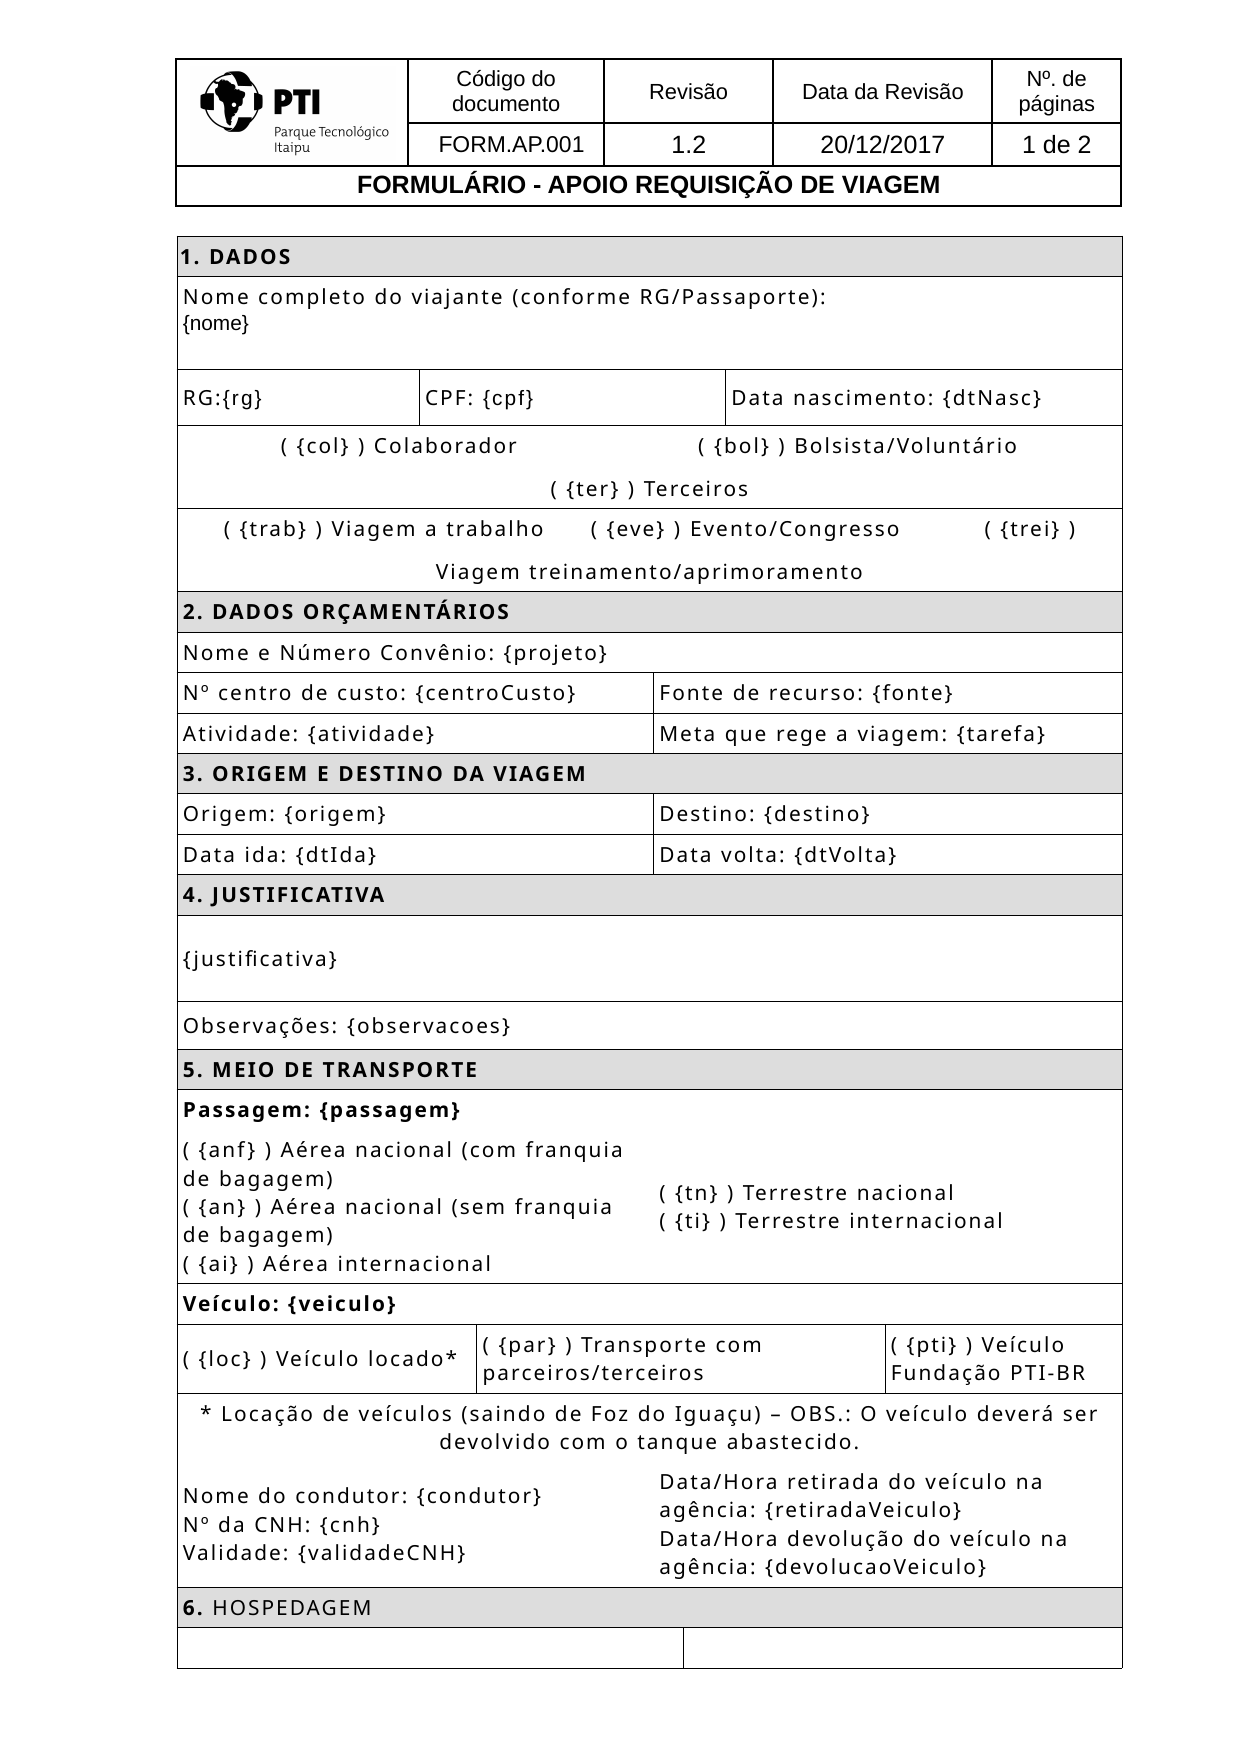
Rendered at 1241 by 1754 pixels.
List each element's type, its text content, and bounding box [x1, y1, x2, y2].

table_cell CPF: {cpf} [420, 370, 725, 425]
table_cell 5. MEIO DE TRANSPORTE [178, 1050, 1122, 1089]
table_cell ( {pti} ) Veículo Fundação PTI-BR [886, 1325, 1122, 1392]
table_cell Veículo: {veiculo} [178, 1284, 1122, 1324]
table_cell Fonte de recurso: {fonte} [654, 673, 1122, 712]
table_cell [178, 1628, 683, 1667]
table_cell 2. DADOS ORÇAMENTÁRIOS [178, 592, 1122, 632]
table_cell ( {loc} ) Veículo locado* [178, 1325, 476, 1392]
table_cell Destino: {destino} [654, 794, 1122, 834]
table_cell Atividade: {atividade} [178, 714, 653, 753]
table_cell Passagem: {passagem} [178, 1090, 1122, 1129]
picture [189, 66, 396, 161]
table_cell 6. HOSPEDAGEM [178, 1588, 1122, 1627]
table_header 1. DADOS [178, 237, 1122, 276]
table_cell ( {par} ) Transporte com parceiros/terceiros [477, 1325, 885, 1392]
table_cell 3. ORIGEM E DESTINO DA VIAGEM [178, 754, 1122, 793]
table_cell Observações: {observacoes} [178, 1002, 1122, 1049]
table_cell Nome do condutor: {condutor} Nº da CNH: {cnh} Validade: {validadeCNH} [178, 1461, 653, 1587]
table_cell Nome completo do viajante (conforme RG/Passaporte): {nome} [178, 277, 1122, 369]
table_cell 4. JUSTIFICATIVA [178, 875, 1122, 915]
table_cell Origem: {origem} [178, 794, 653, 834]
table_cell Data ida: {dtIda} [178, 835, 653, 874]
table_cell Nome e Número Convênio: {projeto} [178, 633, 1122, 672]
table_cell Meta que rege a viagem: {tarefa} [654, 714, 1122, 753]
table_cell ( {anf} ) Aérea nacional (com franquia de bagagem) ( {an} ) Aérea nacional (sem franquia de bagagem) ( {ai} ) Aérea internacional [178, 1130, 653, 1283]
table_cell Nº centro de custo: {centroCusto} [178, 673, 653, 712]
table_cell ( {col} ) Colaborador ( {bol} ) Bolsista/Voluntário ( {ter} ) Terceiros [178, 426, 1122, 508]
table_cell {justificativa} [178, 916, 1122, 1001]
table_cell Data/Hora retirada do veículo na agência: {retiradaVeiculo} Data/Hora devolução do veículo na agência: {devolucaoVeiculo} [654, 1461, 1122, 1587]
table_cell * Locação de veículos (saindo de Foz do Iguaçu) – OBS.: O veículo deverá ser devolvido com o tanque abastecido. [178, 1394, 1122, 1461]
table_cell ( {trab} ) Viagem a trabalho ( {eve} ) Evento/Congresso ( {trei} ) Viagem treinamento/aprimoramento [178, 509, 1122, 591]
table_cell ( {tn} ) Terrestre nacional ( {ti} ) Terrestre internacional [654, 1130, 1122, 1283]
table_cell Data volta: {dtVolta} [654, 835, 1122, 874]
table_cell RG:{rg} [178, 370, 419, 425]
table_cell Data nascimento: {dtNasc} [726, 370, 1122, 425]
table_cell [684, 1628, 1122, 1667]
